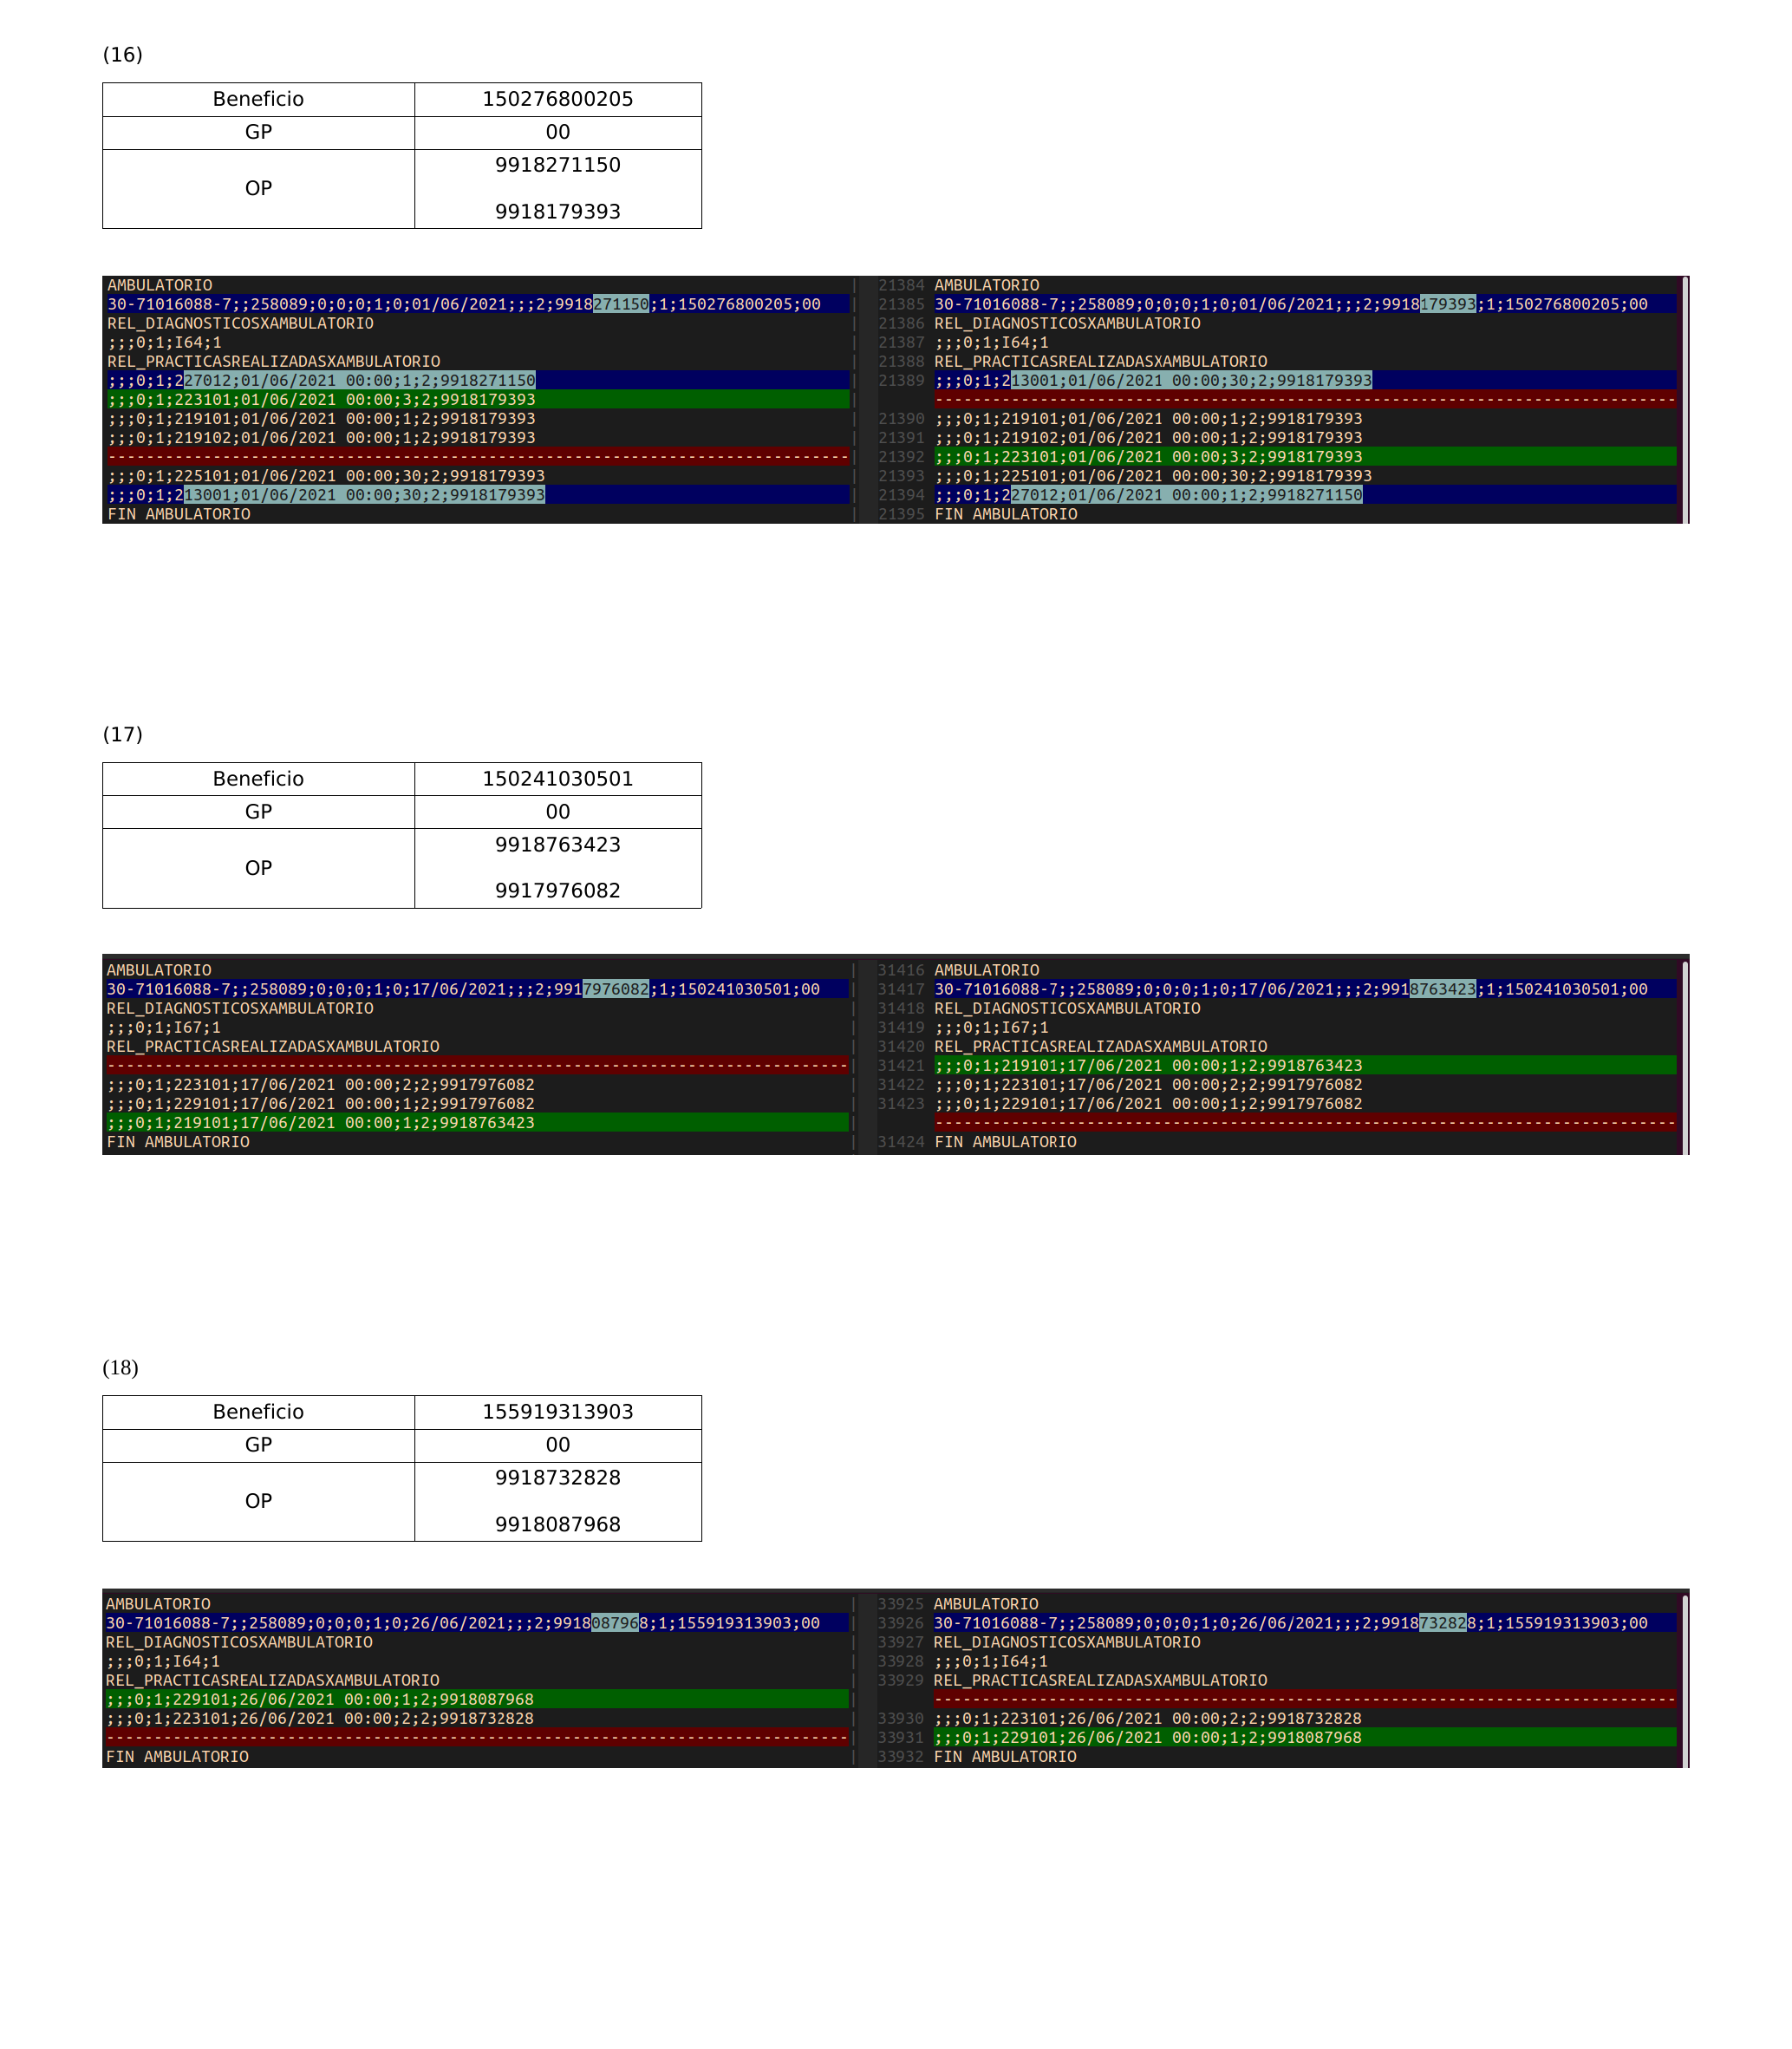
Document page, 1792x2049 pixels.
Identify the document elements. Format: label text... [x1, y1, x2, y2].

table_cell OP [103, 150, 414, 228]
table_cell 9918763423 9917976082 [415, 829, 701, 908]
picture [102, 276, 1690, 524]
table_header Beneficio [103, 763, 414, 795]
text (17) [102, 723, 1690, 746]
table_header Beneficio [103, 83, 414, 115]
table_cell 00 [415, 117, 701, 149]
table_header 150276800205 [415, 83, 701, 115]
picture [102, 954, 1690, 1155]
table_cell GP [103, 1430, 414, 1462]
table_cell OP [103, 829, 414, 908]
table_cell OP [103, 1463, 414, 1541]
table_header 155919313903 [415, 1396, 701, 1428]
table_cell 9918271150 9918179393 [415, 150, 701, 228]
table_header Beneficio [103, 1396, 414, 1428]
table_cell GP [103, 117, 414, 149]
picture [102, 1589, 1690, 1768]
table_cell 9918732828 9918087968 [415, 1463, 701, 1541]
text (18) [102, 1354, 1690, 1379]
table_cell 00 [415, 796, 701, 828]
text (16) [102, 43, 1690, 67]
table_header 150241030501 [415, 763, 701, 795]
table_cell GP [103, 796, 414, 828]
table_cell 00 [415, 1430, 701, 1462]
